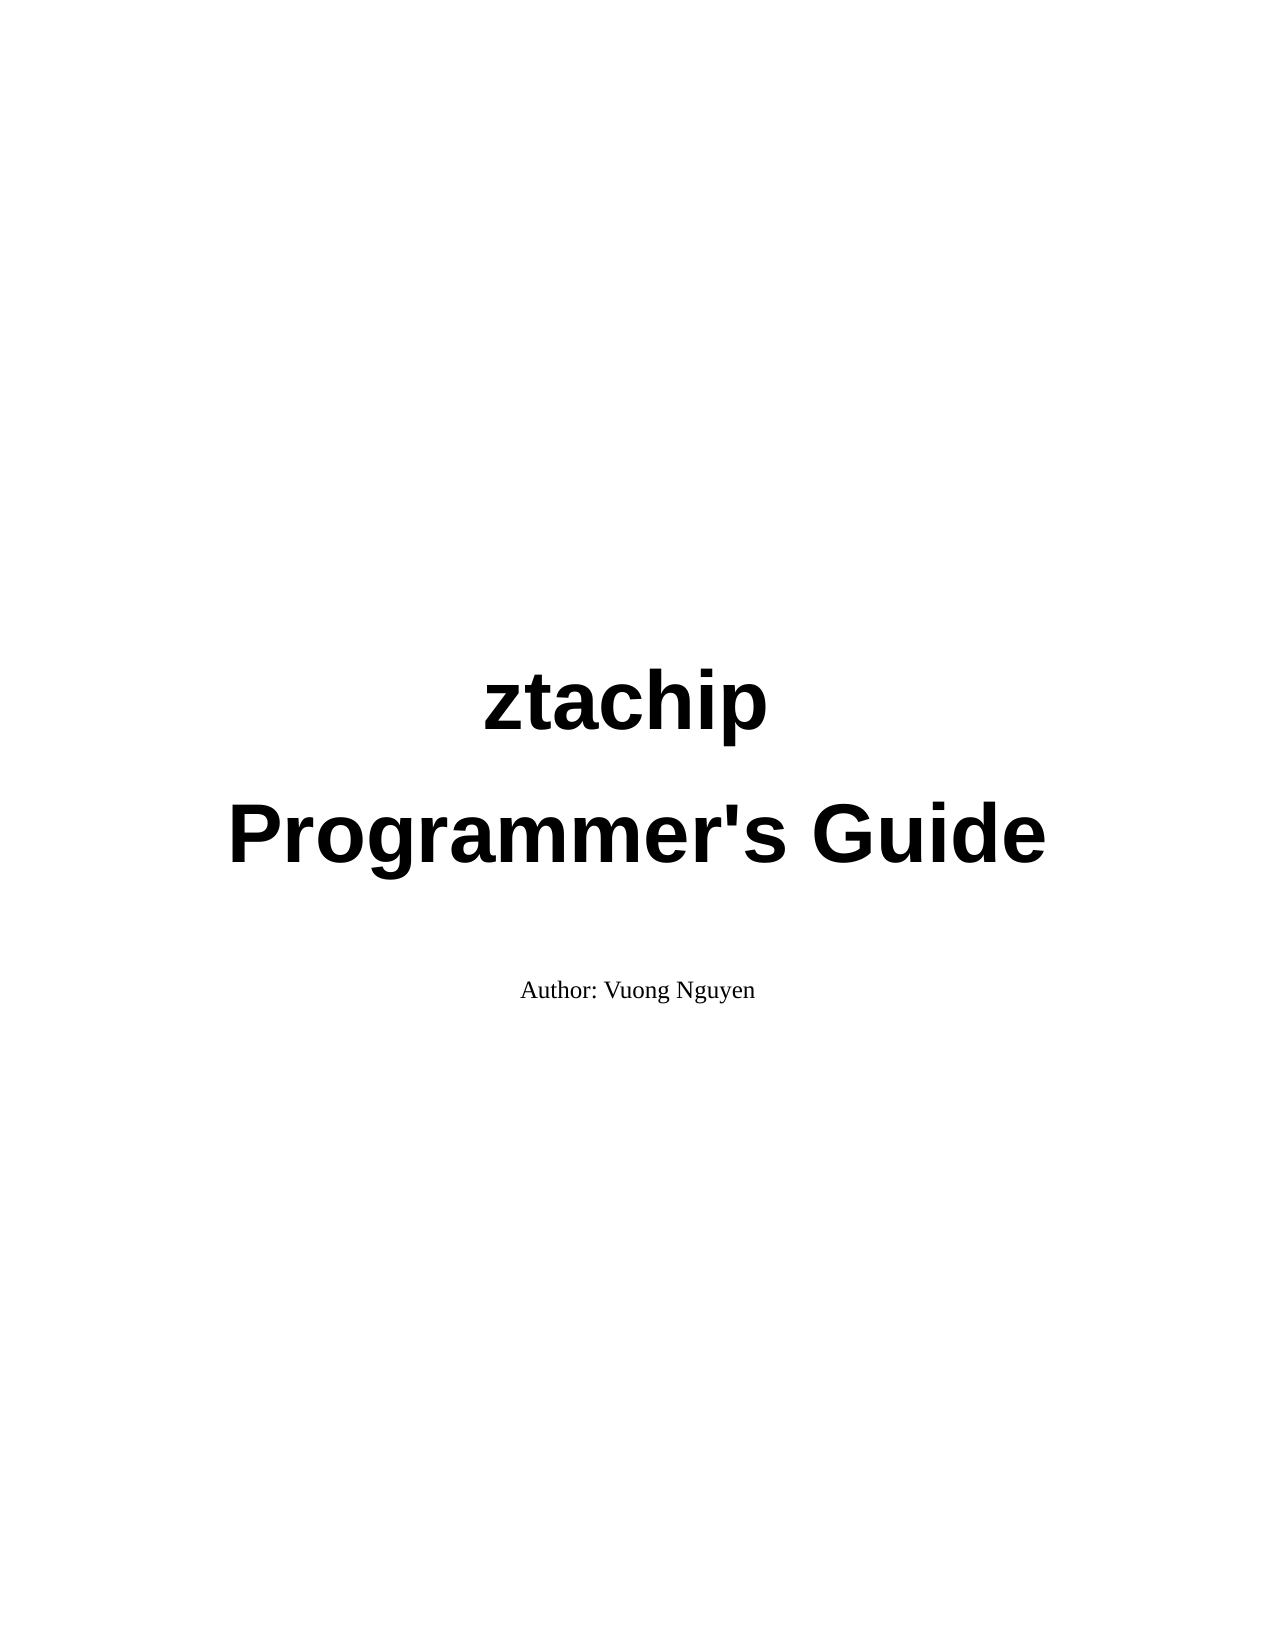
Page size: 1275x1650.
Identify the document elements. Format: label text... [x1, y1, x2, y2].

subtitle Programmer's Guide [118, 785, 1157, 881]
text Author: Vuong Nguyen [118, 976, 1157, 1004]
subtitle ztachip [118, 651, 1157, 747]
